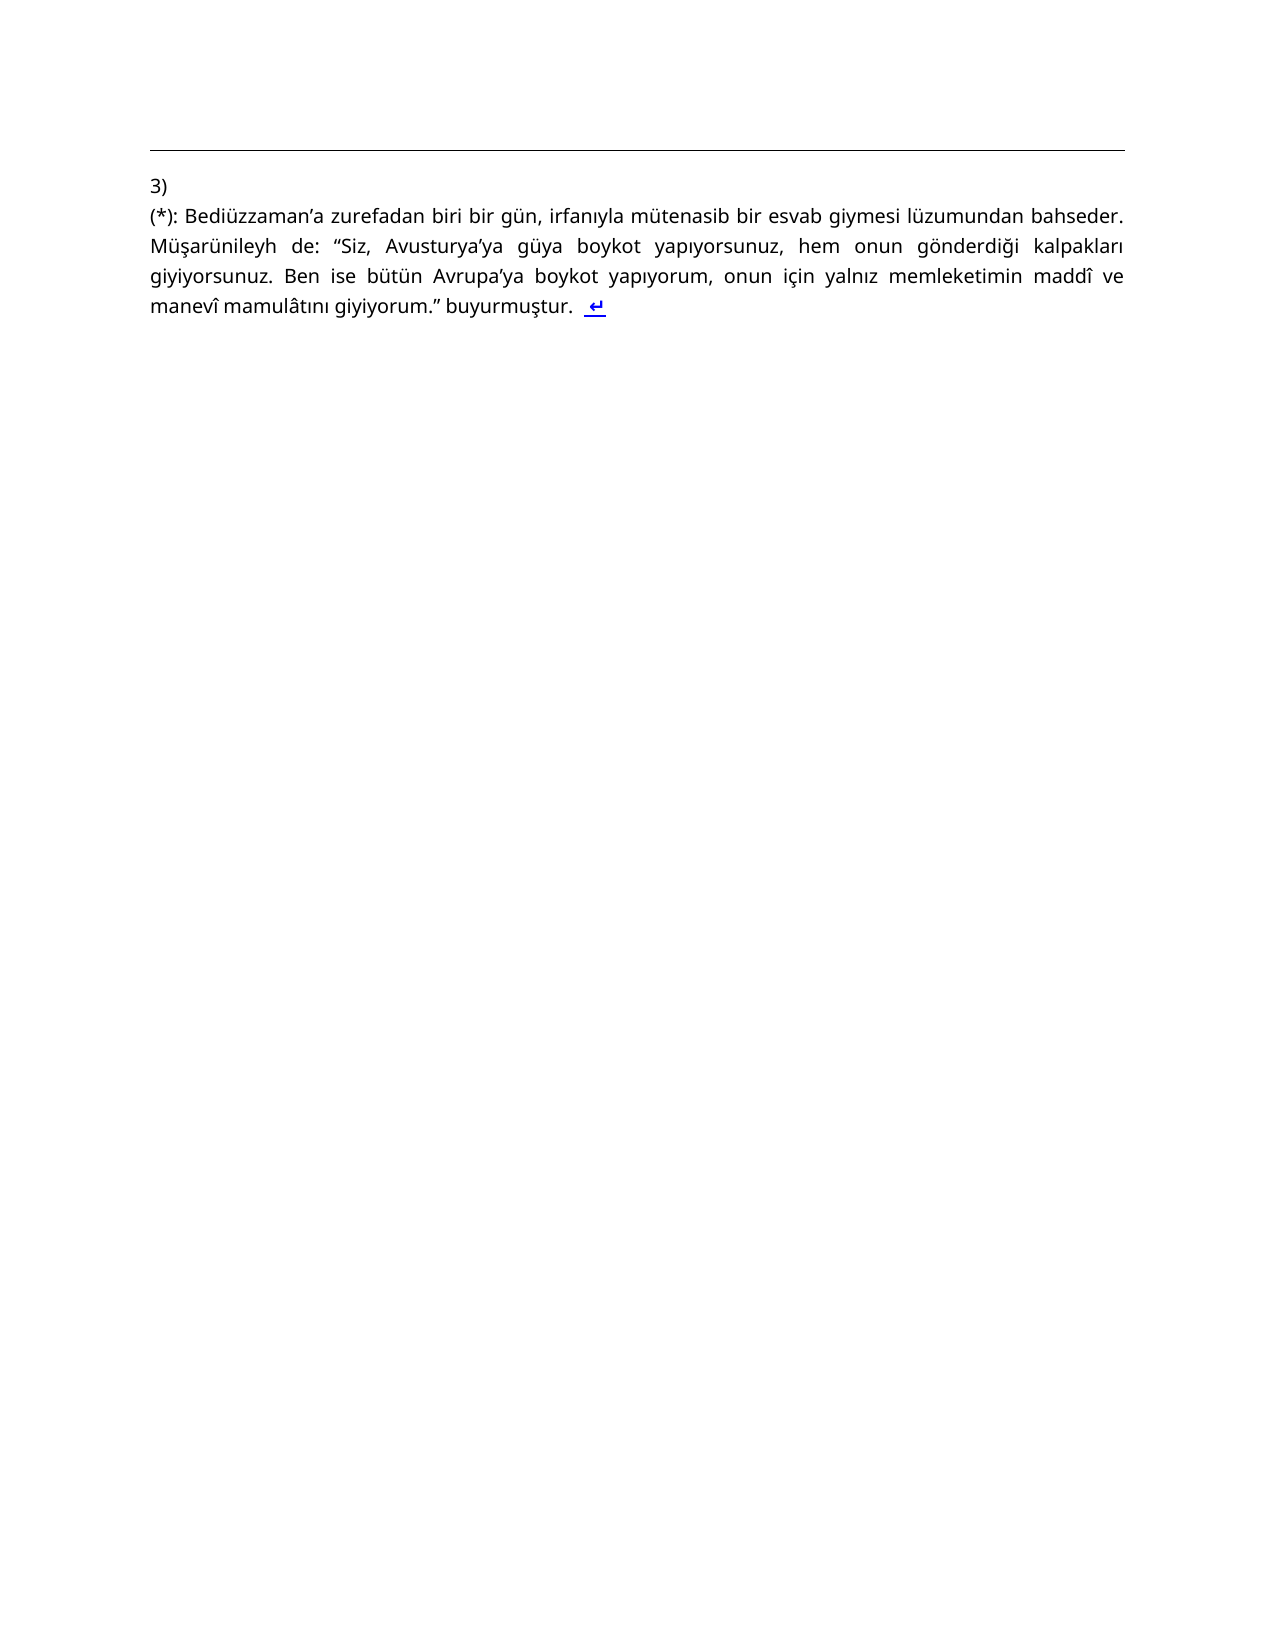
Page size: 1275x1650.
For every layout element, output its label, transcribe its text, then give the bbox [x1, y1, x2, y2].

text (*): Bediüzzaman’a zurefadan biri bir gün, irfanıyla mütenasib bir esvab giymesi lüzumundan bahseder. Müşarünileyh de: “Siz, Avusturya’ya güya boykot yapıyorsunuz, hem onun gönderdiği kalpakları giyiyorsunuz. Ben ise bütün Avrupa’ya boykot yapıyorum, onun için yalnız memleketimin maddî ve manevî mamulâtını giyiyorum.” buyurmuştur. ↵ [150, 199, 1125, 319]
text 3) [150, 151, 1125, 199]
